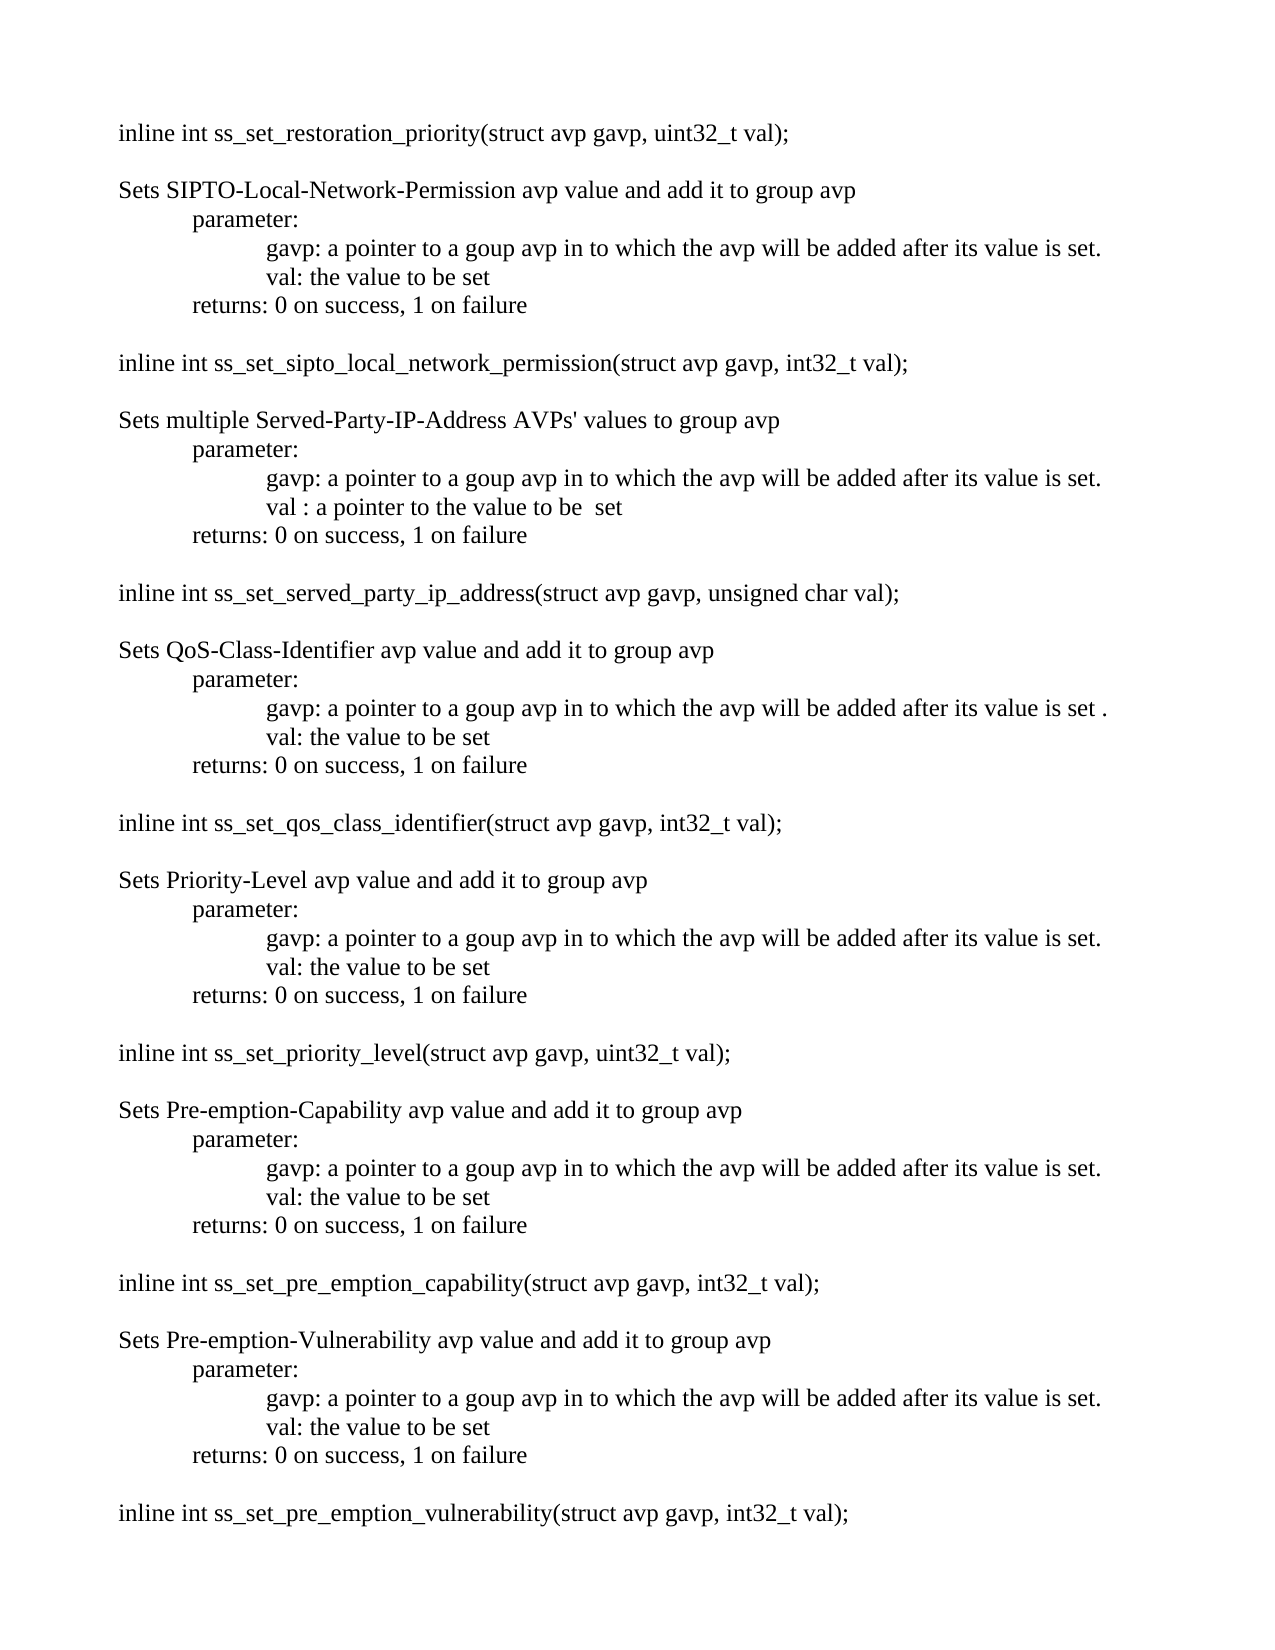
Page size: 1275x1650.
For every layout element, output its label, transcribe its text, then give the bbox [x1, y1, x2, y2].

text gavp: a pointer to a goup avp in to which the avp will be added after its value is set. [118, 1153, 1157, 1182]
text parameter: [118, 434, 1157, 463]
text val: the value to be set [118, 722, 1157, 751]
text gavp: a pointer to a goup avp in to which the avp will be added after its value is set . [118, 693, 1157, 722]
text inline int ss_set_sipto_local_network_permission(struct avp gavp, int32_t val); [118, 348, 1157, 377]
text returns: 0 on success, 1 on failure [118, 1441, 1157, 1469]
text gavp: a pointer to a goup avp in to which the avp will be added after its value is set. [118, 923, 1157, 952]
text Sets Priority-Level avp value and add it to group avp [118, 866, 1157, 894]
text val: the value to be set [118, 952, 1157, 981]
text gavp: a pointer to a goup avp in to which the avp will be added after its value is set. [118, 233, 1157, 262]
text gavp: a pointer to a goup avp in to which the avp will be added after its value is set. [118, 1383, 1157, 1412]
text returns: 0 on success, 1 on failure [118, 1211, 1157, 1239]
text Sets SIPTO-Local-Network-Permission avp value and add it to group avp [118, 176, 1157, 204]
text inline int ss_set_qos_class_identifier(struct avp gavp, int32_t val); [118, 808, 1157, 837]
text returns: 0 on success, 1 on failure [118, 521, 1157, 549]
text returns: 0 on success, 1 on failure [118, 751, 1157, 779]
text inline int ss_set_pre_emption_vulnerability(struct avp gavp, int32_t val); [118, 1498, 1157, 1527]
text gavp: a pointer to a goup avp in to which the avp will be added after its value is set. [118, 463, 1157, 492]
text Sets Pre-emption-Vulnerability avp value and add it to group avp [118, 1326, 1157, 1354]
text inline int ss_set_priority_level(struct avp gavp, uint32_t val); [118, 1038, 1157, 1067]
text Sets QoS-Class-Identifier avp value and add it to group avp [118, 636, 1157, 664]
text Sets multiple Served-Party-IP-Address AVPs' values to group avp [118, 406, 1157, 434]
text parameter: [118, 1354, 1157, 1383]
text inline int ss_set_restoration_priority(struct avp gavp, uint32_t val); [118, 118, 1157, 147]
text Sets Pre-emption-Capability avp value and add it to group avp [118, 1096, 1157, 1124]
text parameter: [118, 1124, 1157, 1153]
text val: the value to be set [118, 1412, 1157, 1441]
text val: the value to be set [118, 1182, 1157, 1211]
text inline int ss_set_pre_emption_capability(struct avp gavp, int32_t val); [118, 1268, 1157, 1297]
text val: the value to be set [118, 262, 1157, 291]
text returns: 0 on success, 1 on failure [118, 291, 1157, 319]
text returns: 0 on success, 1 on failure [118, 981, 1157, 1009]
text parameter: [118, 204, 1157, 233]
text val : a pointer to the value to be set [118, 492, 1157, 521]
text parameter: [118, 894, 1157, 923]
text parameter: [118, 664, 1157, 693]
text inline int ss_set_served_party_ip_address(struct avp gavp, unsigned char val); [118, 578, 1157, 607]
